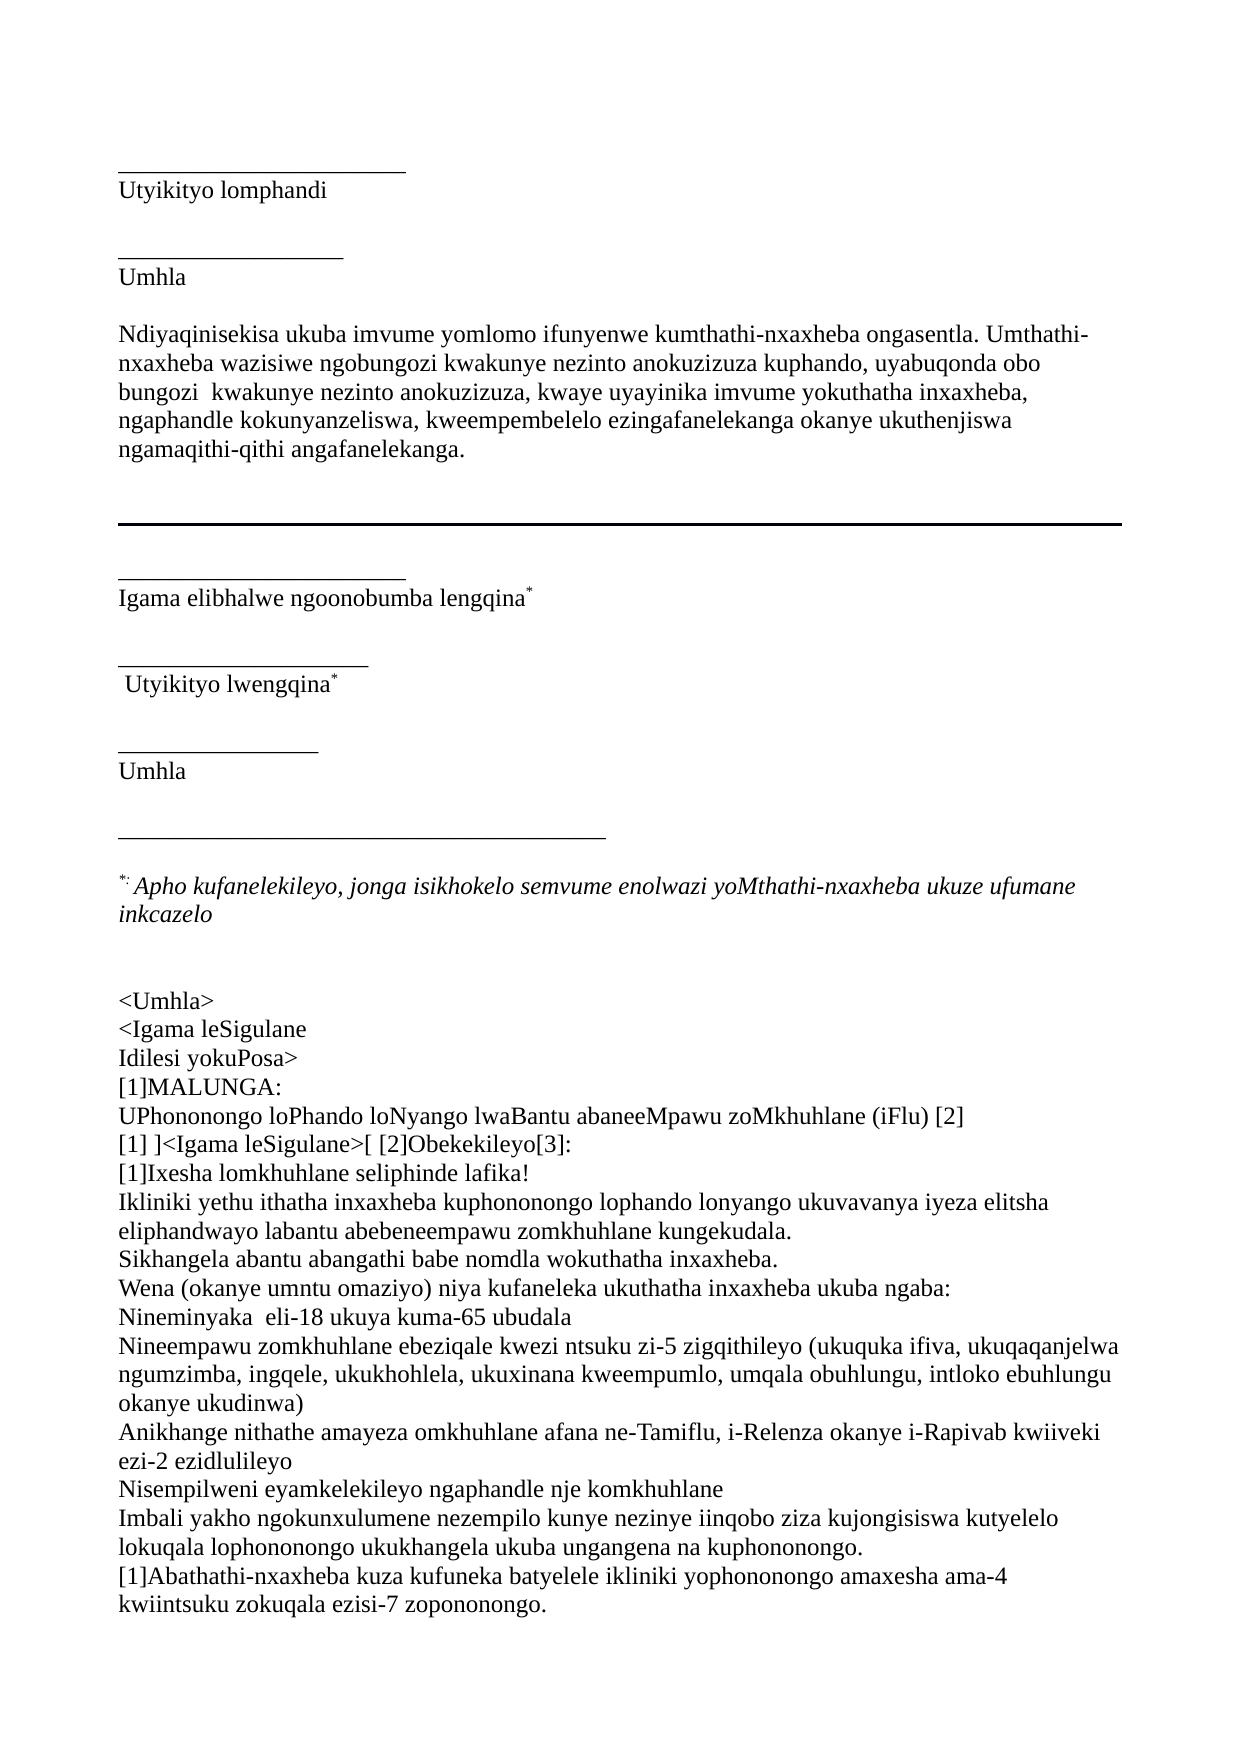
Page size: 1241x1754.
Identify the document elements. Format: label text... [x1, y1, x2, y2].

text Ikliniki yethu ithatha inxaxheba kuphononongo lophando lonyango ukuvavanya iyeza elitsha eliphandwayo labantu abebeneempawu zomkhuhlane kungekudala. [118, 1187, 1122, 1244]
text ____________________ [118, 641, 1122, 669]
text [1] ]<Igama leSigulane>[ [2]Obekekileyo[3]: [118, 1129, 1122, 1158]
text _______________________ [118, 147, 1122, 176]
text Sikhangela abantu abangathi babe nomdla wokuthatha inxaxheba. [118, 1244, 1122, 1273]
text _______________________ [118, 554, 1122, 583]
text Anikhange nithathe amayeza omkhuhlane afana ne-Tamiflu, i-Relenza okanye i-Rapivab kwiiveki ezi-2 ezidlulileyo [118, 1417, 1122, 1474]
text [1]MALUNGA: [118, 1072, 1122, 1101]
text Utyikityo lomphandi [118, 176, 1122, 204]
text <Igama leSigulane [118, 1014, 1122, 1043]
text Imbali yakho ngokunxulumene nezempilo kunye nezinye iinqobo ziza kujongisiswa kutyelelo lokuqala lophononongo ukukhangela ukuba ungangena na kuphononongo. [118, 1503, 1122, 1561]
text __________________ [118, 233, 1122, 262]
text Ndiyaqinisekisa ukuba imvume yomlomo ifunyenwe kumthathi-nxaxheba ongasentla. Umthathi-nxaxheba wazisiwe ngobungozi kwakunye nezinto anokuzizuza kuphando, uyabuqonda obo bungozi kwakunye nezinto anokuzizuza, kwaye uyayinika imvume yokuthatha inxaxheba, ngaphandle kokunyanzeliswa, kweempembelelo ezingafanelekanga okanye ukuthenjiswa ngamaqithi-qithi angafanelekanga. [118, 319, 1122, 463]
text Nineempawu zomkhuhlane ebeziqale kwezi ntsuku zi-5 zigqithileyo (ukuquka ifiva, ukuqaqanjelwa ngumzimba, ingqele, ukukhohlela, ukuxinana kweempumlo, umqala obuhlungu, intloko ebuhlungu okanye ukudinwa) [118, 1331, 1122, 1417]
text Umhla [118, 262, 1122, 291]
text Umhla [118, 756, 1122, 784]
text [1]Ixesha lomkhuhlane seliphinde lafika! [118, 1158, 1122, 1187]
text Nineminyaka eli-18 ukuya kuma-65 ubudala [118, 1302, 1122, 1331]
text Igama elibhalwe ngoonobumba lengqina* [118, 583, 1122, 612]
text _______________________________________ [118, 813, 1122, 842]
text <Umhla> [118, 986, 1122, 1014]
text UPhononongo loPhando loNyango lwaBantu abaneeMpawu zoMkhuhlane (iFlu) [2] [118, 1101, 1122, 1129]
text Utyikityo lwengqina* [118, 669, 1122, 698]
text ________________ [118, 727, 1122, 756]
text Nisempilweni eyamkelekileyo ngaphandle nje komkhuhlane [118, 1474, 1122, 1503]
text *: Apho kufanelekileyo, jonga isikhokelo semvume enolwazi yoMthathi-nxaxheba ukuze ufumane inkcazelo [118, 871, 1122, 928]
text [1]Abathathi-nxaxheba kuza kufuneka batyelele ikliniki yophononongo amaxesha ama-4 kwiintsuku zokuqala ezisi-7 zopononongo. [118, 1561, 1122, 1618]
text Idilesi yokuPosa> [118, 1043, 1122, 1072]
text Wena (okanye umntu omaziyo) niya kufaneleka ukuthatha inxaxheba ukuba ngaba: [118, 1273, 1122, 1302]
